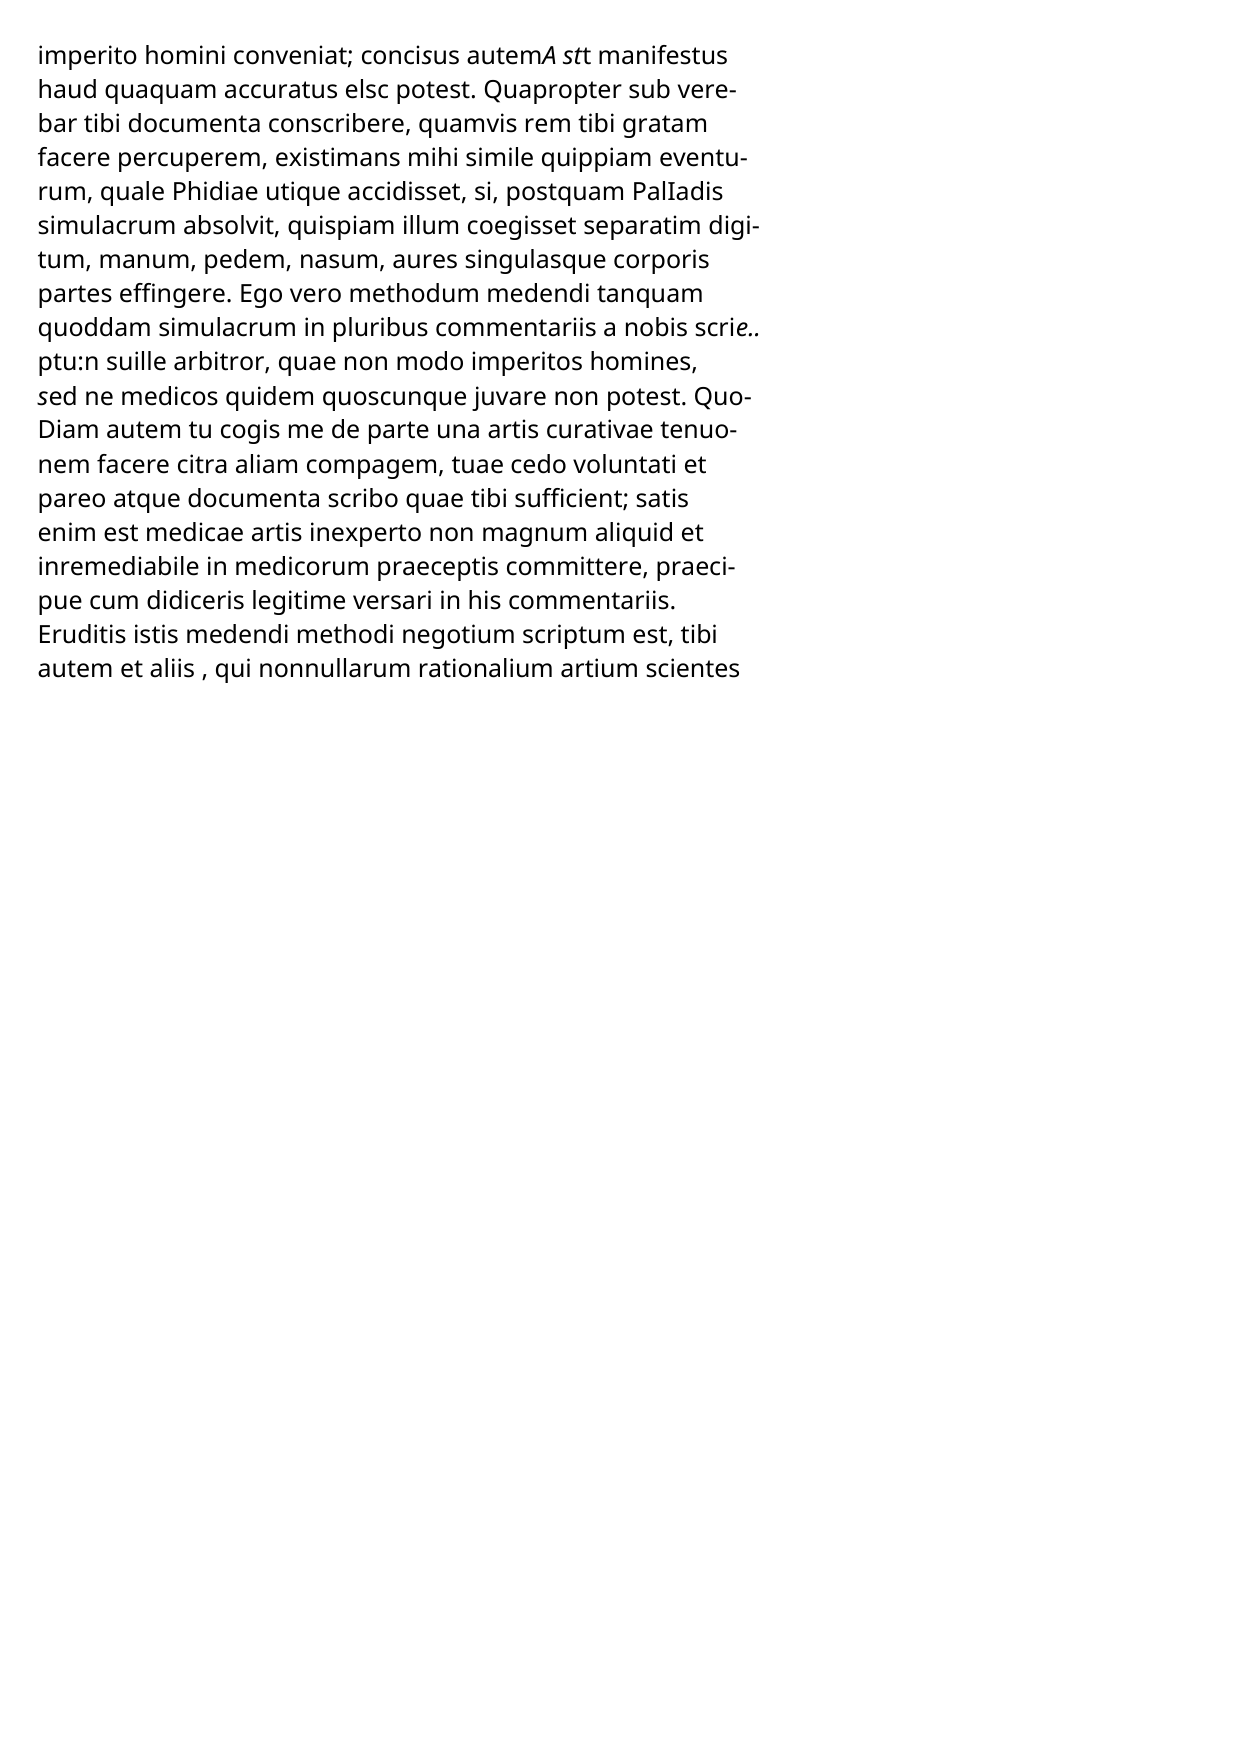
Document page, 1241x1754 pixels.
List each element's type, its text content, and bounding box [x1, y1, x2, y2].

text imperito homini conveniat; concisus autemA stt manifestus haud quaquam accuratus elsc potest. Quapropter sub vere- bar tibi documenta conscribere, quamvis rem tibi gratam facere percuperem, existimans mihi simile quippiam eventu- rum, quale Phidiae utique accidisset, si, postquam PalIadis simulacrum absolvit, quispiam illum coegisset separatim digi- tum, manum, pedem, nasum, aures singulasque corporis partes effingere. Ego vero methodum medendi tanquam quoddam simulacrum in pluribus commentariis a nobis scrie.. ptu:n suille arbitror, quae non modo imperitos homines, sed ne medicos quidem quoscunque juvare non potest. Quo- Diam autem tu cogis me de parte una artis curativae tenuo- nem facere citra aliam compagem, tuae cedo voluntati et pareo atque documenta scribo quae tibi sufficient; satis enim est medicae artis inexperto non magnum aliquid et inremediabile in medicorum praeceptis committere, praeci- pue cum didiceris legitime versari in his commentariis. Eruditis istis medendi methodi negotium scriptum est, tibi autem et aliis , qui nonnullarum rationalium artium scientes [37, 37, 1203, 685]
